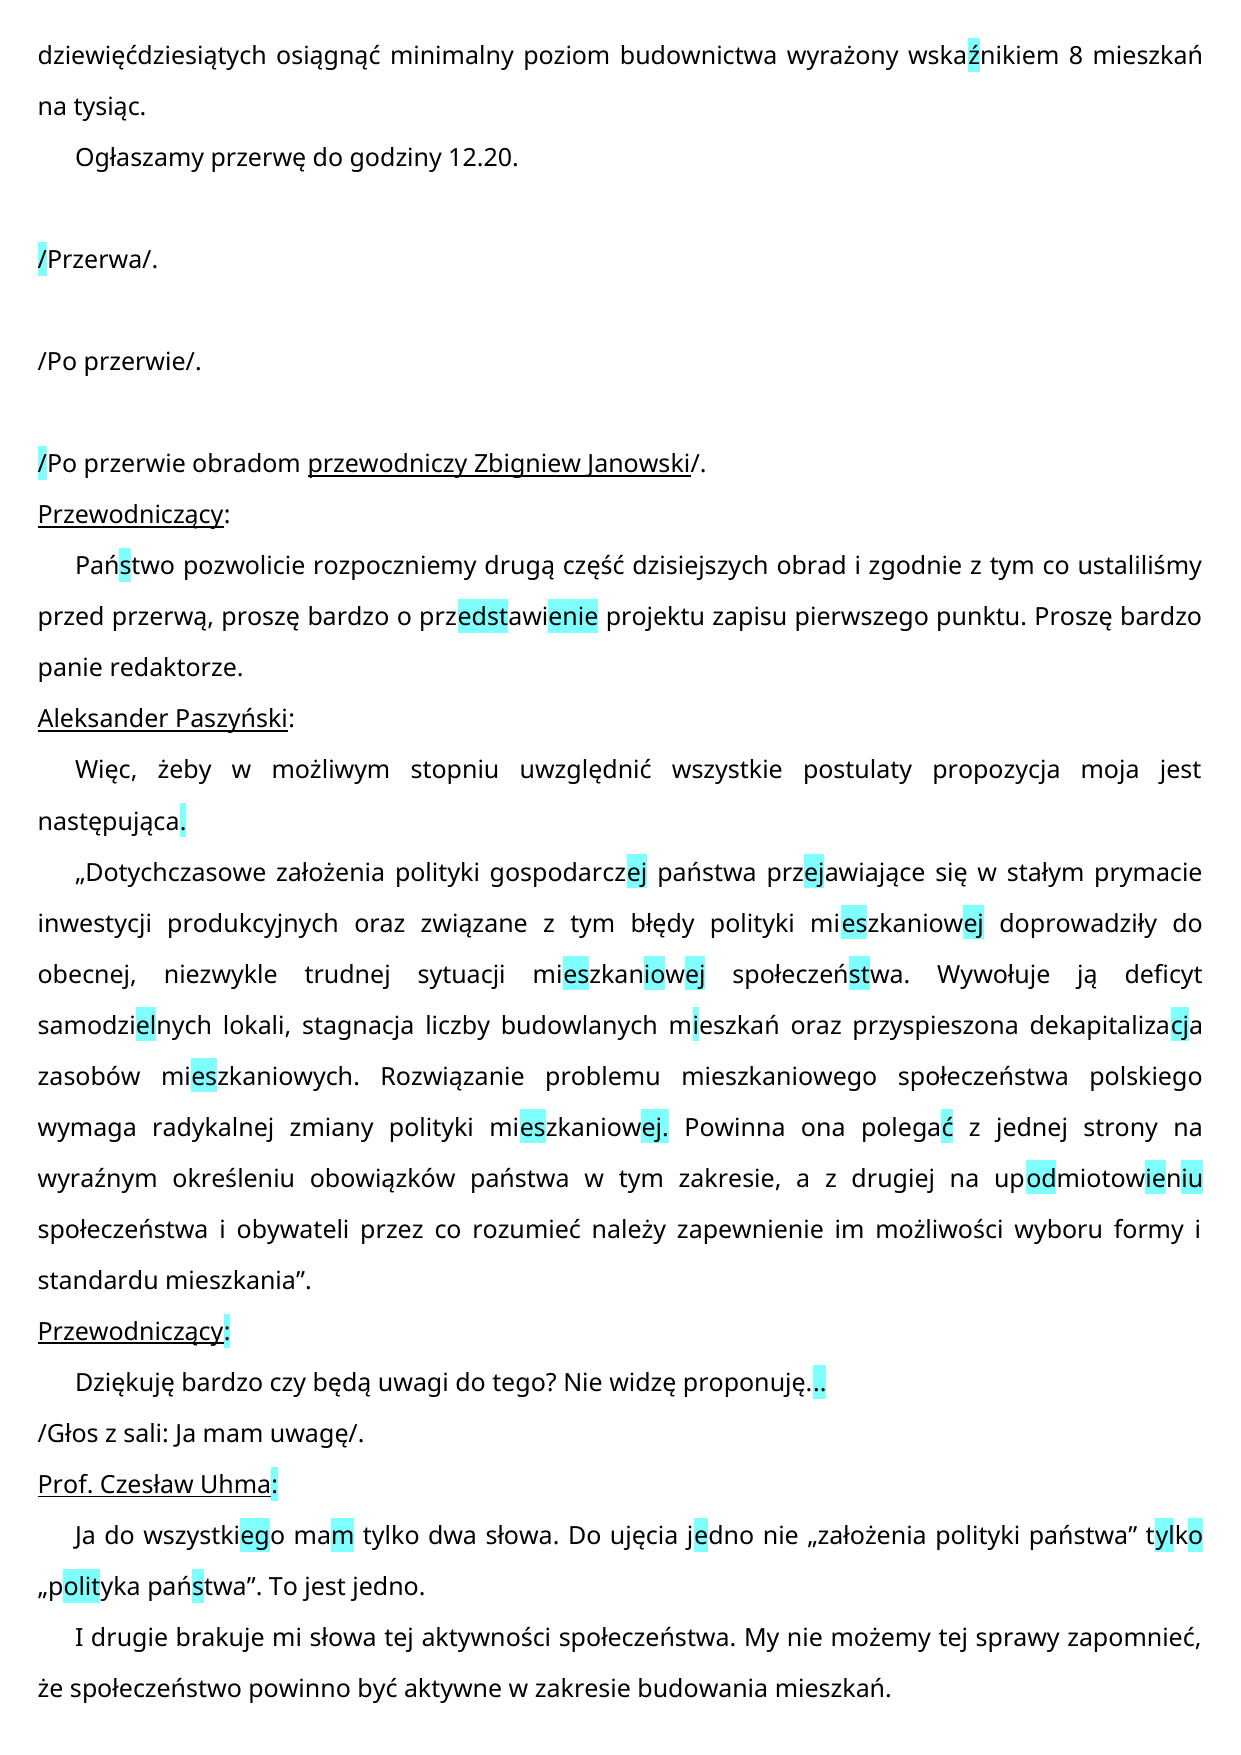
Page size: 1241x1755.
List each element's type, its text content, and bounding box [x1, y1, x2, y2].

text Przewodniczący: [37, 497, 1203, 531]
text /Po przerwie obradom przewodniczy Zbigniew Janowski/. [37, 446, 1203, 480]
text Ogłaszamy przerwę do godziny 12.20. [37, 139, 1203, 174]
text /Po przerwie/. [37, 344, 1203, 378]
text Państwo pozwolicie rozpoczniemy drugą część dzisiejszych obrad i zgodnie z tym co ustaliliśmy przed przerwą, proszę bardzo o przedstawienie projektu zapisu pierwszego punktu. Proszę bardzo panie redaktorze. [37, 548, 1203, 684]
text Aleksander Paszyński: [37, 701, 1203, 735]
text Przewodniczący: [37, 1313, 1203, 1348]
text Więc, żeby w możliwym stopniu uwzględnić wszystkie postulaty propozycja moja jest następująca. [37, 752, 1203, 837]
text /Głos z sali: Ja mam uwagę/. [37, 1416, 1203, 1450]
text „Dotychczasowe założenia polityki gospodarczej państwa przejawiające się w stałym prymacie inwestycji produkcyjnych oraz związane z tym błędy polityki mieszkaniowej doprowadziły do obecnej, niezwykle trudnej sytuacji mieszkaniowej społeczeństwa. Wywołuje ją deficyt samodzielnych lokali, stagnacja liczby budowlanych mieszkań oraz przyspieszona dekapitalizacja zasobów mieszkaniowych. Rozwiązanie problemu mieszkaniowego społeczeństwa polskiego wymaga radykalnej zmiany polityki mieszkaniowej. Powinna ona polegać z jednej strony na wyraźnym określeniu obowiązków państwa w tym zakresie, a z drugiej na upodmiotowieniu społeczeństwa i obywateli przez co rozumieć należy zapewnienie im możliwości wyboru formy i standardu mieszkania”. [37, 854, 1203, 1297]
text Prof. Czesław Uhma: [37, 1467, 1203, 1501]
text Dziękuję bardzo czy będą uwagi do tego? Nie widzę proponuję... [37, 1364, 1203, 1399]
text Ja do wszystkiego mam tylko dwa słowa. Do ujęcia jedno nie „założenia polityki państwa” tylko „polityka państwa”. To jest jedno. [37, 1518, 1203, 1603]
text /Przerwa/. [37, 242, 1203, 276]
text dziewięćdziesiątych osiągnąć minimalny poziom budownictwa wyrażony wskaźnikiem 8 mieszkań na tysiąc. [37, 37, 1203, 123]
text I drugie brakuje mi słowa tej aktywności społeczeństwa. My nie możemy tej sprawy zapomnieć, że społeczeństwo powinno być aktywne w zakresie budowania mieszkań. [37, 1620, 1203, 1705]
